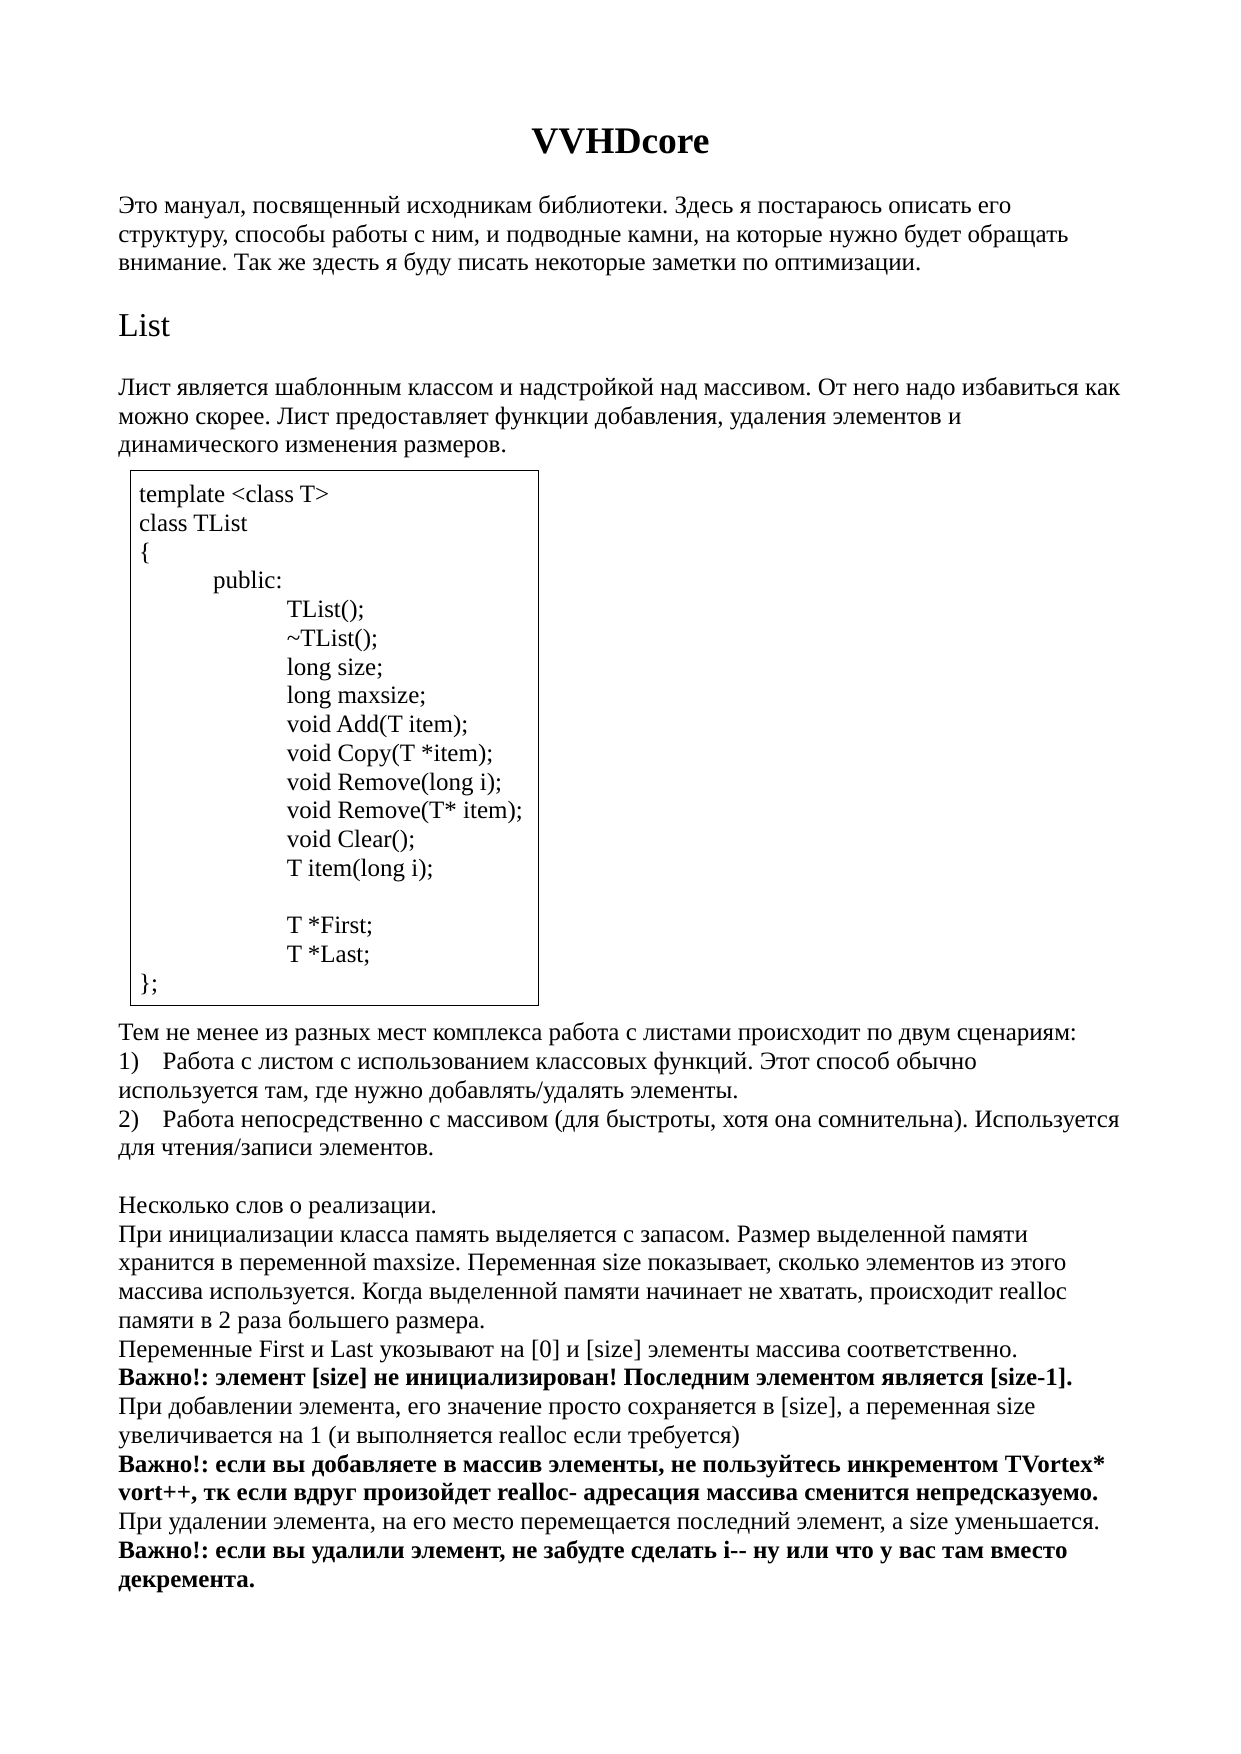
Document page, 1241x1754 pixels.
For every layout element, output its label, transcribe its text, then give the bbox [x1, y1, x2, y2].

text long size; [139, 652, 529, 680]
text При удалении элемента, на его место перемещается последний элемент, а size уменьшается. [118, 1506, 1122, 1535]
text При добавлении элемента, его значение просто сохраняется в [size], а переменная size увеличивается на 1 (и выполняется realloc если требуется) [118, 1391, 1122, 1449]
text template <class T> [139, 479, 529, 508]
text List [118, 305, 1122, 343]
text void Copy(T *item); [139, 738, 529, 767]
text Переменные First и Last укозывают на [0] и [size] элементы массива соответственно. [118, 1334, 1122, 1362]
text void Remove(long i); [139, 767, 529, 795]
text public: [139, 565, 529, 594]
text При инициализации класса память выделяется с запасом. Размер выделенной памяти хранится в переменной maxsize. Переменная size показывает, сколько элементов из этого массива используется. Когда выделенной памяти начинает не хватать, происходит realloc памяти в 2 раза большего размера. [118, 1219, 1122, 1334]
text void Remove(T* item); [139, 795, 529, 824]
text T *Last; [139, 939, 529, 968]
text TList(); [139, 594, 529, 623]
subtitle VVHDcore [118, 118, 1122, 161]
text Важно!: если вы добавляете в массив элементы, не пользуйтесь инкрементом TVortex* vort++, тк если вдруг произойдет realloc- адресация массива сменится непредсказуемо. [118, 1449, 1122, 1506]
text void Add(T item); [139, 709, 529, 738]
text class TList [139, 508, 529, 537]
text void Clear(); [139, 824, 529, 853]
text Тем не менее из разных мест комплекса работа с листами происходит по двум сценариям: [118, 1017, 1122, 1046]
list Работа непосредственно с массивом (для быстроты, хотя она сомнительна). Используется для чтения/записи элементов. [118, 1104, 1122, 1161]
text T item(long i); [139, 853, 529, 882]
list Работа с листом с использованием классовых функций. Этот способ обычно используется там, где нужно добавлять/удалять элементы. [118, 1046, 1122, 1104]
text }; [139, 968, 529, 997]
text ~TList(); [139, 623, 529, 652]
text Несколько слов о реализации. [118, 1190, 1122, 1219]
text { [139, 537, 529, 565]
text T *First; [139, 910, 529, 939]
text Важно!: если вы удалили элемент, не забудте сделать i-- ну или что у вас там вместо декремента. [118, 1535, 1122, 1592]
text Это мануал, посвященный исходникам библиотеки. Здесь я постараюсь описать его структуру, способы работы с ним, и подводные камни, на которые нужно будет обращать внимание. Так же здесть я буду писать некоторые заметки по оптимизации. [118, 190, 1122, 276]
text long maxsize; [139, 680, 529, 709]
text Важно!: элемент [size] не инициализирован! Последним элементом является [size-1]. [118, 1362, 1122, 1391]
text Лист является шаблонным классом и надстройкой над массивом. От него надо избавиться как можно скорее. Лист предоставляет функции добавления, удаления элементов и динамического изменения размеров. [118, 372, 1122, 458]
